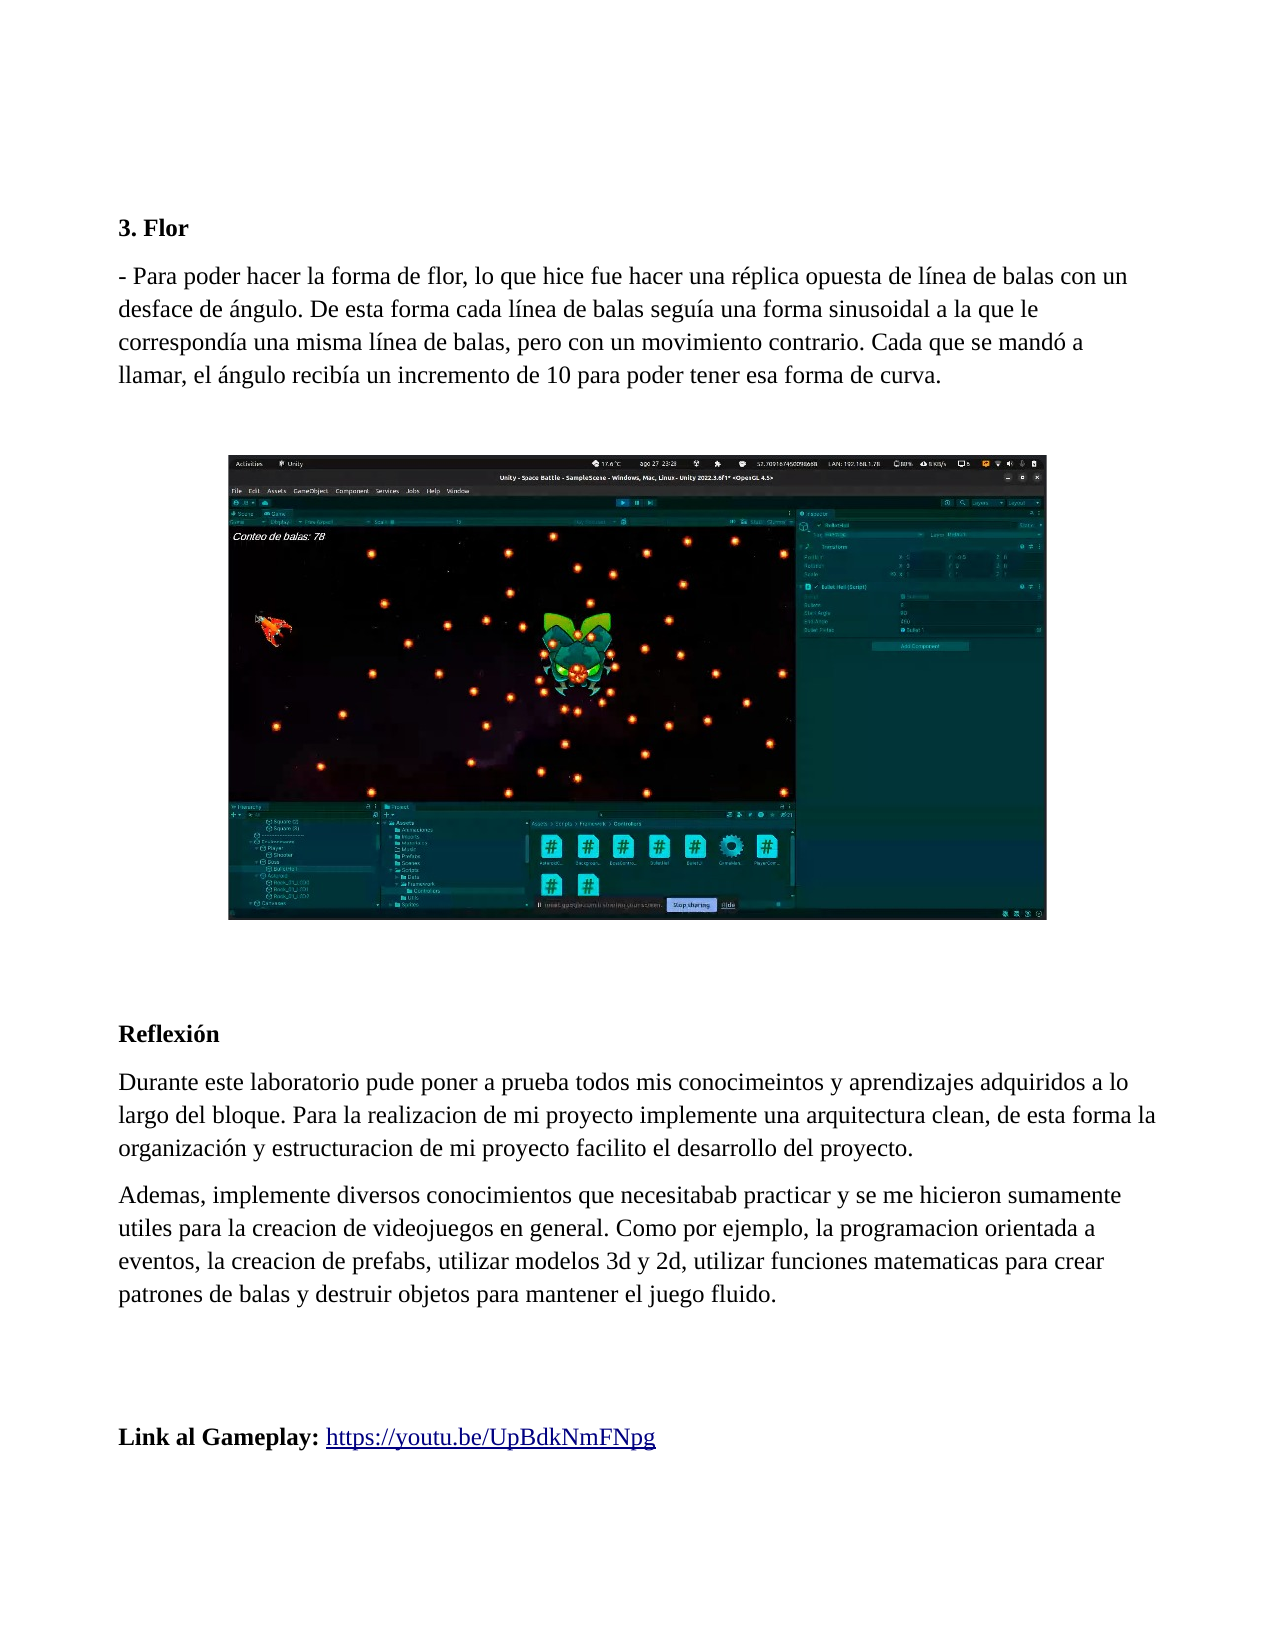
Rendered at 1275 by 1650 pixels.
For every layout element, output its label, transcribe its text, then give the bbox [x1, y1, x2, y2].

text 3. Flor [118, 213, 1157, 242]
text Link al Gameplay: https://youtu.be/UpBdkNmFNpg [118, 1422, 1157, 1451]
text Reflexión [118, 1019, 1157, 1048]
text - Para poder hacer la forma de flor, lo que hice fue hacer una réplica opuesta de línea de balas con un desface de ángulo. De esta forma cada línea de balas seguía una forma sinusoidal a la que le correspondía una misma línea de balas, pero con un movimiento contrario. Cada que se mandó a llamar, el ángulo recibía un incremento de 10 para poder tener esa forma de curva. [118, 261, 1157, 389]
picture [228, 455, 1047, 920]
text Ademas, implemente diversos conocimientos que necesitabab practicar y se me hicieron sumamente utiles para la creacion de videojuegos en general. Como por ejemplo, la programacion orientada a eventos, la creacion de prefabs, utilizar modelos 3d y 2d, utilizar funciones matematicas para crear patrones de balas y destruir objetos para mantener el juego fluido. [118, 1180, 1157, 1308]
text Durante este laboratorio pude poner a prueba todos mis conocimeintos y aprendizajes adquiridos a lo largo del bloque. Para la realizacion de mi proyecto implemente una arquitectura clean, de esta forma la organización y estructuracion de mi proyecto facilito el desarrollo del proyecto. [118, 1067, 1157, 1161]
